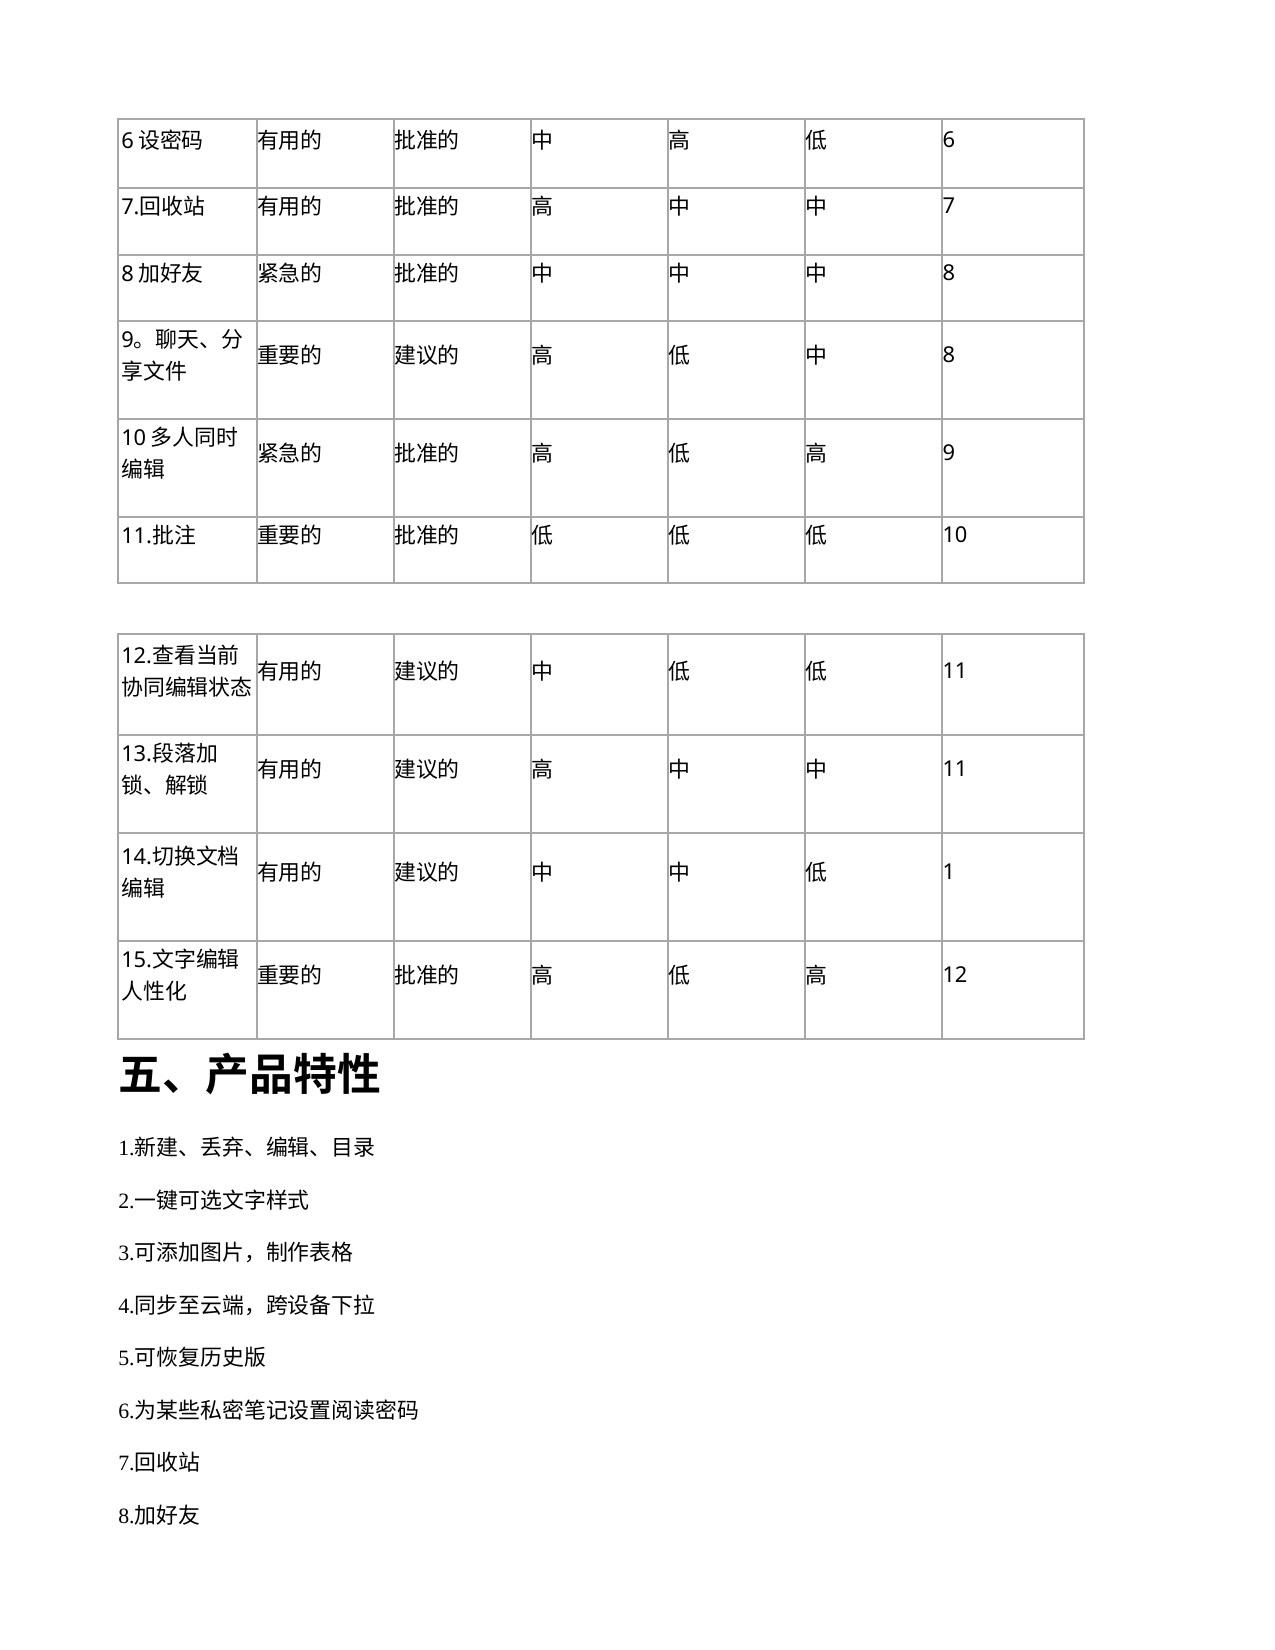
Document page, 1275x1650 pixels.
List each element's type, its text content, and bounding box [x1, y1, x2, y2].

table_cell 8加好友 [119, 256, 256, 320]
table_cell 有用的 [258, 736, 393, 832]
text 2.一键可选文字样式 [118, 1183, 1157, 1214]
table_header 有用的 [258, 635, 393, 734]
table_cell 低 [669, 420, 804, 516]
table_cell 紧急的 [258, 256, 393, 320]
table_cell 批准的 [395, 256, 530, 320]
table_cell 高 [532, 942, 667, 1038]
table_header 低 [806, 635, 941, 734]
table_header 中 [532, 120, 667, 187]
table_cell 12 [943, 942, 1083, 1038]
table_cell 高 [532, 736, 667, 832]
table_cell 高 [806, 942, 941, 1038]
text 4.同步至云端，跨设备下拉 [118, 1288, 1157, 1319]
table_cell 13.段落加锁、解锁 [119, 736, 256, 832]
table_header 6设密码 [119, 120, 256, 187]
table_cell 低 [669, 518, 804, 582]
table_header 批准的 [395, 120, 530, 187]
table_cell 批准的 [395, 518, 530, 582]
table_header 建议的 [395, 635, 530, 734]
table_cell 中 [669, 189, 804, 253]
table_cell 低 [806, 834, 941, 940]
table_cell 批准的 [395, 942, 530, 1038]
table_cell 1 [943, 834, 1083, 940]
table_cell 低 [669, 942, 804, 1038]
table_header 高 [669, 120, 804, 187]
table_header 12.查看当前协同编辑状态 [119, 635, 256, 734]
table_cell 建议的 [395, 322, 530, 418]
table_cell 低 [669, 322, 804, 418]
table_cell 11.批注 [119, 518, 256, 582]
table_cell 有用的 [258, 189, 393, 253]
table_cell 7 [943, 189, 1083, 253]
text 5.可恢复历史版 [118, 1340, 1157, 1372]
table_cell 高 [532, 420, 667, 516]
table_cell 高 [806, 420, 941, 516]
table_cell 重要的 [258, 322, 393, 418]
table_cell 重要的 [258, 942, 393, 1038]
table_cell 7.回收站 [119, 189, 256, 253]
table_cell 低 [532, 518, 667, 582]
table_cell 建议的 [395, 736, 530, 832]
table_header 6 [943, 120, 1083, 187]
table_cell 11 [943, 736, 1083, 832]
table_cell 9 [943, 420, 1083, 516]
table_header 11 [943, 635, 1083, 734]
table_header 低 [669, 635, 804, 734]
table_cell 高 [532, 322, 667, 418]
table_cell 14.切换文档编辑 [119, 834, 256, 940]
table_cell 10多人同时编辑 [119, 420, 256, 516]
table_cell 中 [532, 834, 667, 940]
table_cell 中 [806, 256, 941, 320]
table_cell 高 [532, 189, 667, 253]
table_cell 中 [806, 736, 941, 832]
text 1.新建、丢弃、编辑、目录 [118, 1130, 1157, 1162]
table_header 有用的 [258, 120, 393, 187]
table_cell 重要的 [258, 518, 393, 582]
table_cell 中 [806, 189, 941, 253]
table_cell 中 [669, 834, 804, 940]
table_header 低 [806, 120, 941, 187]
table_cell 有用的 [258, 834, 393, 940]
table_cell 建议的 [395, 834, 530, 940]
table_cell 中 [532, 256, 667, 320]
table_cell 中 [669, 736, 804, 832]
text 五、产品特性 [118, 1040, 1157, 1103]
table_cell 9。聊天、分享文件 [119, 322, 256, 418]
table_cell 8 [943, 322, 1083, 418]
table_cell 低 [806, 518, 941, 582]
table_cell 批准的 [395, 189, 530, 253]
table_cell 中 [806, 322, 941, 418]
table_header 中 [532, 635, 667, 734]
table_cell 15.文字编辑人性化 [119, 942, 256, 1038]
table_cell 8 [943, 256, 1083, 320]
table_cell 中 [669, 256, 804, 320]
table_cell 紧急的 [258, 420, 393, 516]
text 8.加好友 [118, 1498, 1157, 1529]
text 7.回收站 [118, 1445, 1157, 1477]
text 6.为某些私密笔记设置阅读密码 [118, 1393, 1157, 1424]
table_cell 批准的 [395, 420, 530, 516]
text 3.可添加图片，制作表格 [118, 1235, 1157, 1267]
table_cell 10 [943, 518, 1083, 582]
